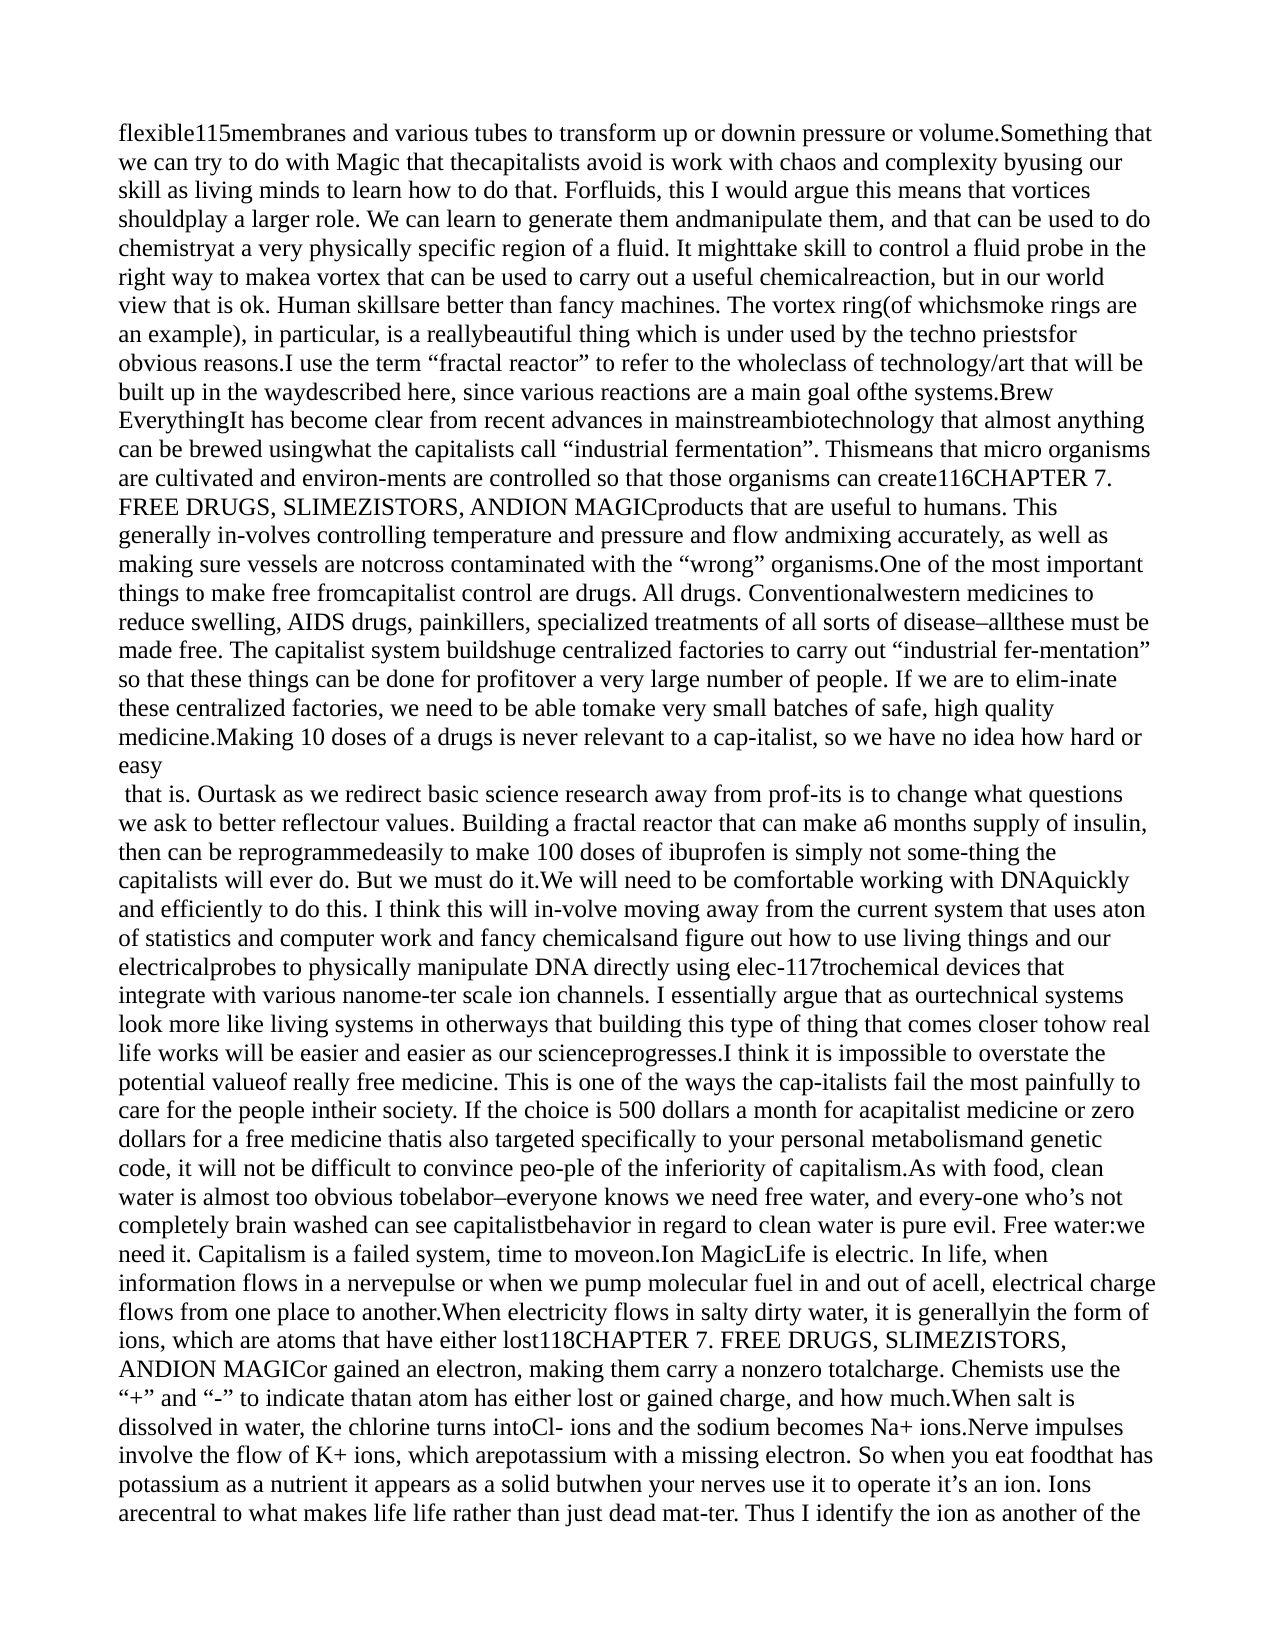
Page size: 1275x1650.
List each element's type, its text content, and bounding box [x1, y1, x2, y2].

text flexible115membranes and various tubes to transform up or downin pressure or volume.Something that we can try to do with Magic that thecapitalists avoid is work with chaos and complexity byusing our skill as living minds to learn how to do that. Forfluids, this I would argue this means that vortices shouldplay a larger role. We can learn to generate them andmanipulate them, and that can be used to do chemistryat a very physically specific region of a fluid. It mighttake skill to control a fluid probe in the right way to makea vortex that can be used to carry out a useful chemicalreaction, but in our world view that is ok. Human skillsare better than fancy machines. The vortex ring(of whichsmoke rings are an example), in particular, is a reallybeautiful thing which is under used by the techno priestsfor obvious reasons.I use the term “fractal reactor” to refer to the wholeclass of technology/art that will be built up in the waydescribed here, since various reactions are a main goal ofthe systems.Brew EverythingIt has become clear from recent advances in mainstreambiotechnology that almost anything can be brewed usingwhat the capitalists call “industrial fermentation”. Thismeans that micro organisms are cultivated and environ-ments are controlled so that those organisms can create116CHAPTER 7. FREE DRUGS, SLIMEZISTORS, ANDION MAGICproducts that are useful to humans. This generally in-volves controlling temperature and pressure and flow andmixing accurately, as well as making sure vessels are notcross contaminated with the “wrong” organisms.One of the most important things to make free fromcapitalist control are drugs. All drugs. Conventionalwestern medicines to reduce swelling, AIDS drugs, painkillers, specialized treatments of all sorts of disease–allthese must be made free. The capitalist system buildshuge centralized factories to carry out “industrial fer-mentation” so that these things can be done for profitover a very large number of people. If we are to elim-inate these centralized factories, we need to be able tomake very small batches of safe, high quality medicine.Making 10 doses of a drugs is never relevant to a cap-italist, so we have no idea how hard or easy [118, 118, 1157, 779]
text that is. Ourtask as we redirect basic science research away from prof-its is to change what questions we ask to better reflectour values. Building a fractal reactor that can make a6 months supply of insulin, then can be reprogrammedeasily to make 100 doses of ibuprofen is simply not some-thing the capitalists will ever do. But we must do it.We will need to be comfortable working with DNAquickly and efficiently to do this. I think this will in-volve moving away from the current system that uses aton of statistics and computer work and fancy chemicalsand figure out how to use living things and our electricalprobes to physically manipulate DNA directly using elec-117trochemical devices that integrate with various nanome-ter scale ion channels. I essentially argue that as ourtechnical systems look more like living systems in otherways that building this type of thing that comes closer tohow real life works will be easier and easier as our scienceprogresses.I think it is impossible to overstate the potential valueof really free medicine. This is one of the ways the cap-italists fail the most painfully to care for the people intheir society. If the choice is 500 dollars a month for acapitalist medicine or zero dollars for a free medicine thatis also targeted specifically to your personal metabolismand genetic code, it will not be difficult to convince peo-ple of the inferiority of capitalism.As with food, clean water is almost too obvious tobelabor–everyone knows we need free water, and every-one who’s not completely brain washed can see capitalistbehavior in regard to clean water is pure evil. Free water:we need it. Capitalism is a failed system, time to moveon.Ion MagicLife is electric. In life, when information flows in a nervepulse or when we pump molecular fuel in and out of acell, electrical charge flows from one place to another.When electricity flows in salty dirty water, it is generallyin the form of ions, which are atoms that have either lost118CHAPTER 7. FREE DRUGS, SLIMEZISTORS, ANDION MAGICor gained an electron, making them carry a nonzero totalcharge. Chemists use the “+” and “-” to indicate thatan atom has either lost or gained charge, and how much.When salt is dissolved in water, the chlorine turns intoCl- ions and the sodium becomes Na+ ions.Nerve impulses involve the flow of K+ ions, which arepotassium with a missing electron. So when you eat foodthat has potassium as a nutrient it appears as a solid butwhen your nerves use it to operate it’s an ion. Ions arecentral to what makes life life rather than just dead mat-ter. Thus I identify the ion as another of the [118, 779, 1157, 1527]
